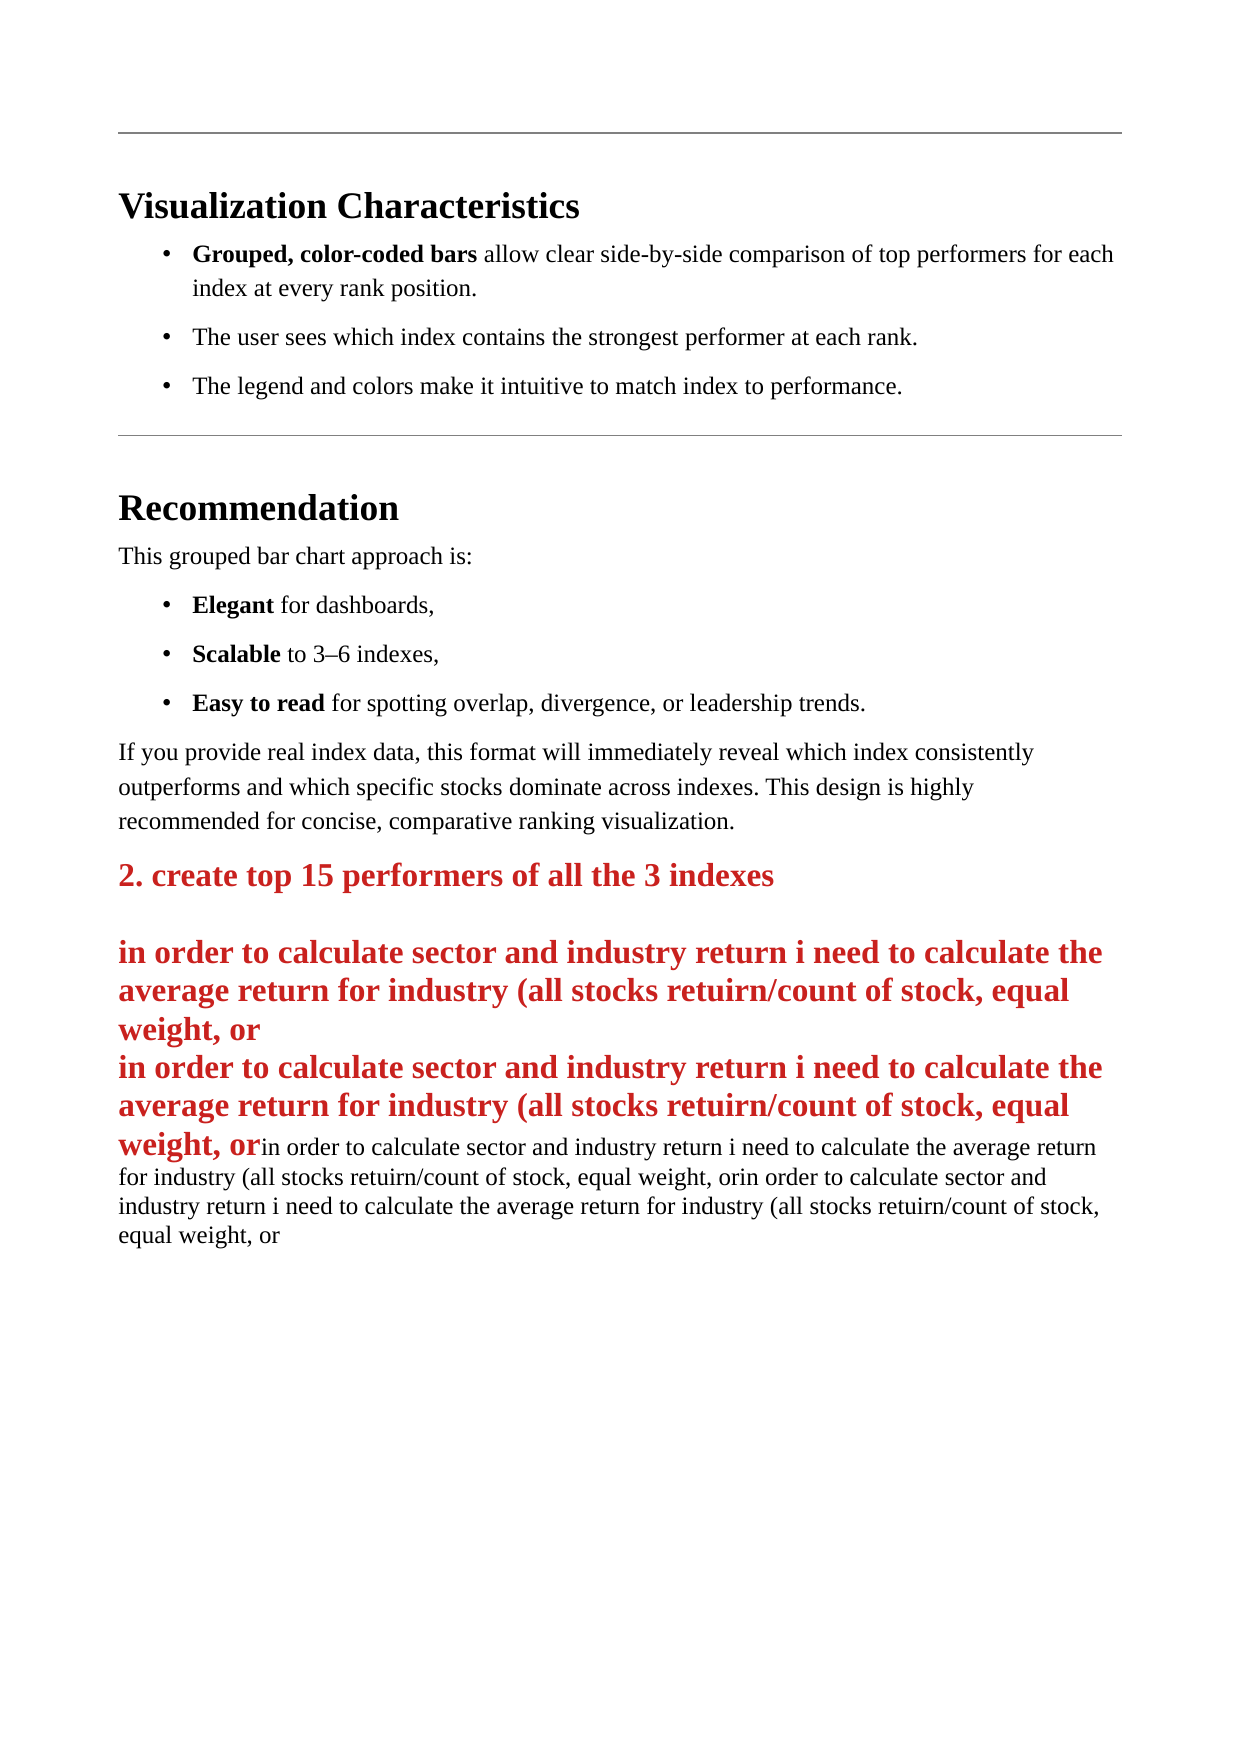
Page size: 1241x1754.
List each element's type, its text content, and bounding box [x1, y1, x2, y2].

list The legend and colors make it intuitive to match index to performance. [162, 371, 1122, 400]
text This grouped bar chart approach is: [118, 541, 1122, 570]
subtitle Recommendation [118, 486, 1122, 529]
list Scalable to 3–6 indexes, [162, 639, 1122, 668]
list Elegant for dashboards, [162, 590, 1122, 619]
text 2. create top 15 performers of all the 3 indexes [118, 856, 1122, 894]
subtitle Visualization Characteristics [118, 183, 1122, 226]
text If you provide real index data, this format will immediately reveal which index consistently outperforms and which specific stocks dominate across indexes. This design is highly recommended for concise, comparative ranking visualization. [118, 737, 1122, 835]
list Easy to read for spotting overlap, divergence, or leadership trends. [162, 688, 1122, 717]
text in order to calculate sector and industry return i need to calculate the average return for industry (all stocks retuirn/count of stock, equal weight, or [118, 932, 1122, 1047]
list The user sees which index contains the strongest performer at each rank. [162, 322, 1122, 351]
text in order to calculate sector and industry return i need to calculate the average return for industry (all stocks retuirn/count of stock, equal weight, orin order to calculate sector and industry return i need to calculate the average return for industry (all stocks retuirn/count of stock, equal weight, orin order to calculate sector and industry return i need to calculate the average return for industry (all stocks retuirn/count of stock, equal weight, or [118, 1047, 1122, 1248]
list Grouped, color-coded bars allow clear side-by-side comparison of top performers for each index at every rank position. [162, 239, 1122, 302]
